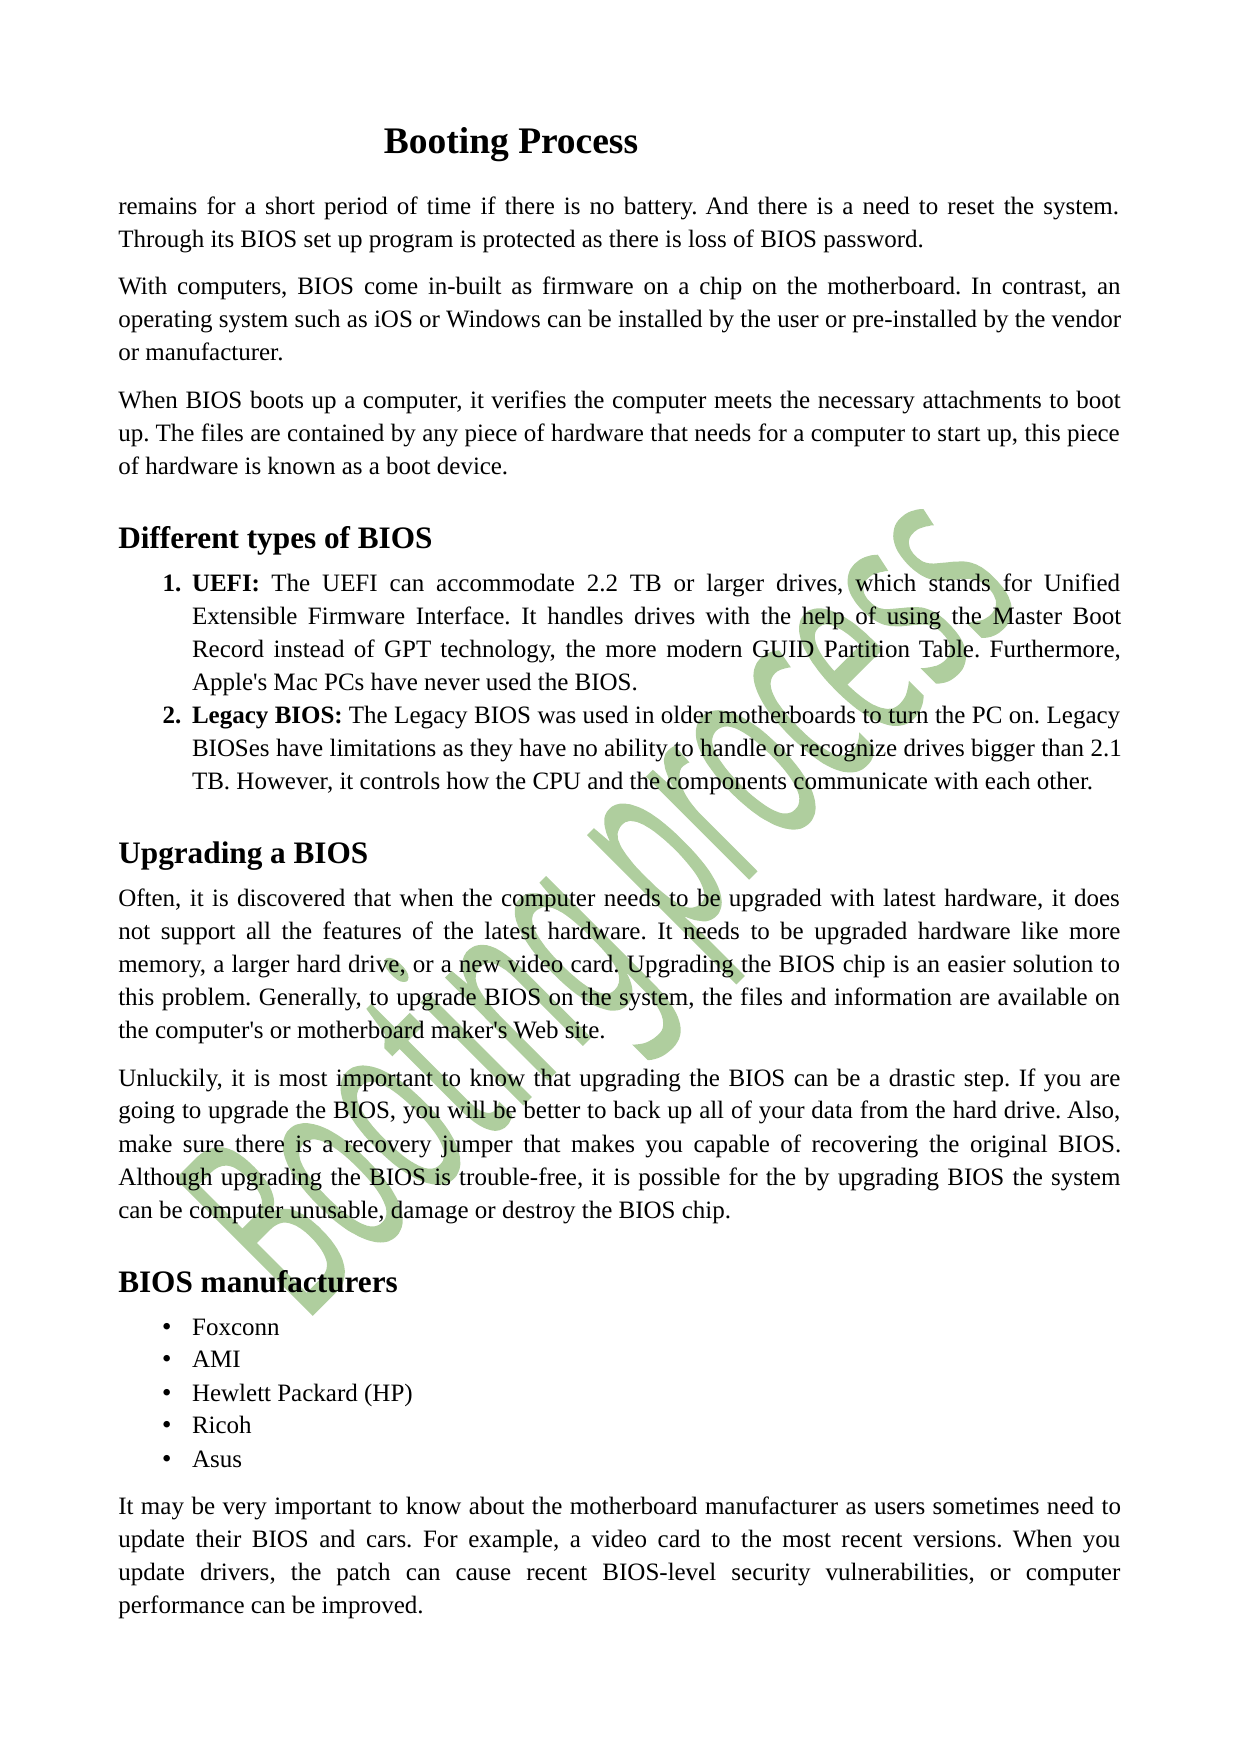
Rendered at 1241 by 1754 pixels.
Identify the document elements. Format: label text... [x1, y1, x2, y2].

list UEFI: The UEFI can accommodate 2.2 TB or larger drives, which stands for Unified Extensible Firmware Interface. It handles drives with the help of using the Master Boot Record instead of GPT technology, the more modern GUID Partition Table. Furthermore, Apple's Mac PCs have never used the BIOS. [162, 568, 1122, 696]
subtitle BIOS manufacturers [331, 1263, 1122, 1299]
text remains for a short period of time if there is no battery. And there is a need to reset the system. Through its BIOS set up program is protected as there is loss of BIOS password. [118, 191, 1122, 252]
text When BIOS boots up a computer, it verifies the computer meets the necessary attachments to boot up. The files are contained by any piece of hardware that needs for a computer to start up, this piece of hardware is known as a boot device. [118, 385, 1122, 480]
subtitle Different types of BIOS [118, 519, 899, 555]
list Ricoh [162, 1411, 1122, 1439]
subtitle BIOS manufacturers [278, 1263, 326, 1289]
text Unluckily, it is most important to know that upgrading the BIOS can be a drastic step. If you are going to upgrade the BIOS, you will be better to back up all of your data from the hard drive. Also, make sure there is a recovery jumper that makes you capable of recovering the original BIOS. Although upgrading the BIOS is trouble-free, it is possible for the by upgrading BIOS the system can be computer unusable, damage or destroy the BIOS chip. [118, 1063, 1122, 1223]
list Asus [162, 1444, 1122, 1472]
list Hewlett Packard (HP) [162, 1378, 1122, 1406]
text With computers, BIOS come in-built as firmware on a chip on the motherboard. In contrast, an operating system such as iOS or Windows can be installed by the user or pre-installed by the vendor or manufacturer. [118, 271, 1122, 366]
subtitle [722, 834, 1122, 870]
list Legacy BIOS: The Legacy BIOS was used in older motherboards to turn the PC on. Legacy BIOSes have limitations as they have no ability to handle or recognize drives bigger than 2.1 TB. However, it controls how the CPU and the components communicate with each other. [162, 700, 1122, 795]
text Often, it is discovered that when the computer needs to be upgraded with latest hardware, it does not support all the features of the latest hardware. It needs to be upgraded hardware like more memory, a larger hard drive, or a new video card. Upgrading the BIOS chip is an easier solution to this problem. Generally, to upgrade BIOS on the system, the files and information are available on the computer's or motherboard maker's Web site. [118, 883, 663, 1044]
subtitle Upgrading a BIOS [118, 834, 620, 870]
subtitle [618, 834, 692, 870]
text It may be very important to know about the motherboard manufacturer as users sometimes need to update their BIOS and cars. For example, a video card to the most recent versions. When you update drivers, the patch can cause recent BIOS-level security vulnerabilities, or computer performance can be improved. [118, 1491, 1122, 1619]
subtitle BIOS manufacturers [118, 1263, 294, 1299]
subtitle [909, 519, 1122, 555]
text Often, it is discovered that when the computer needs to be upgraded with latest hardware, it does not support all the features of the latest hardware. It needs to be upgraded hardware like more memory, a larger hard drive, or a new video card. Upgrading the BIOS chip is an easier solution to this problem. Generally, to upgrade BIOS on the system, the files and information are available on the computer's or motherboard maker's Web site. [555, 883, 1122, 1044]
list Foxconn [162, 1312, 1122, 1340]
list AMI [162, 1344, 1122, 1373]
subtitle [678, 834, 738, 870]
